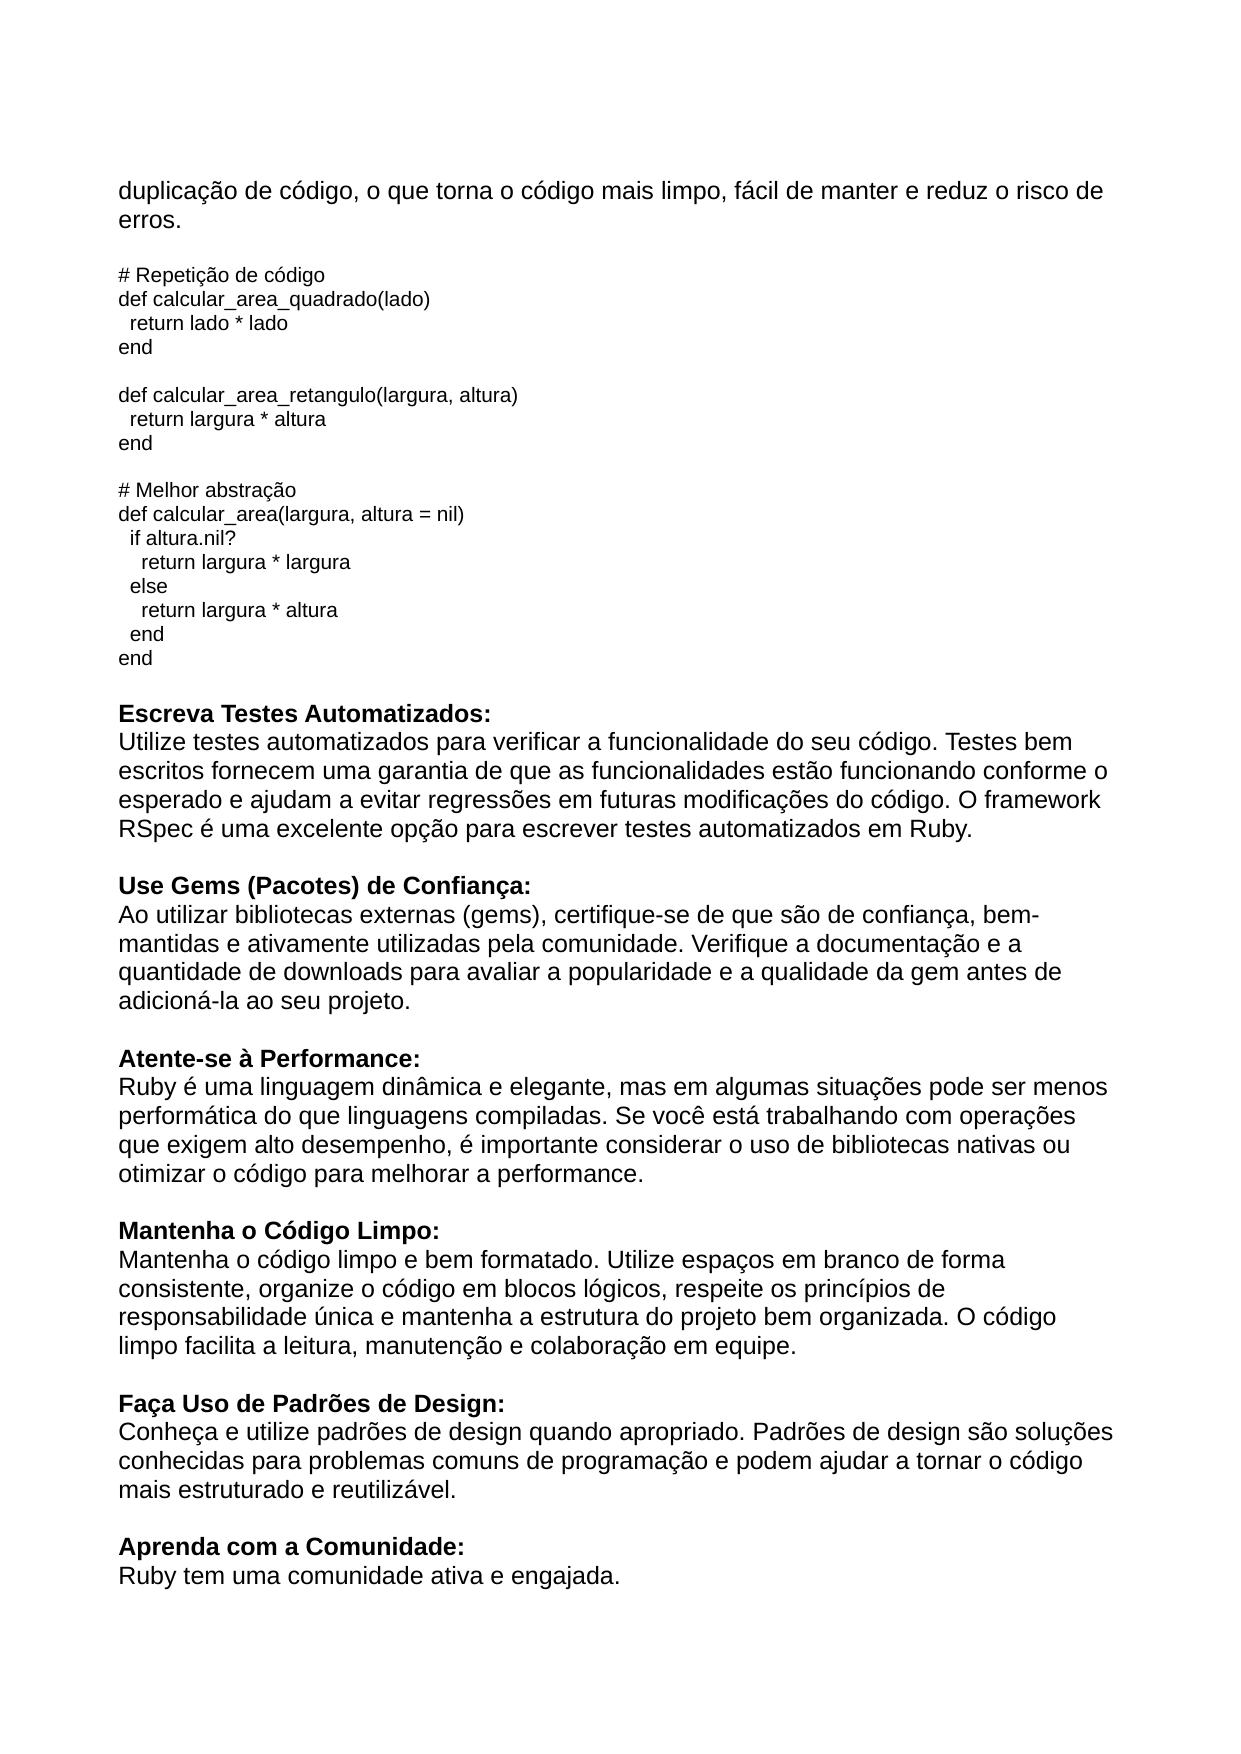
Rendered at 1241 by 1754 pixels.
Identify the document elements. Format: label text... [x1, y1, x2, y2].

text Use Gems (Pacotes) de Confiança: [118, 871, 1122, 900]
text Aprenda com a Comunidade: [118, 1532, 1122, 1561]
text # Repetição de código [118, 263, 1122, 287]
text Conheça e utilize padrões de design quando apropriado. Padrões de design são soluções conhecidas para problemas comuns de programação e podem ajudar a tornar o código mais estruturado e reutilizável. [118, 1417, 1122, 1504]
text duplicação de código, o que torna o código mais limpo, fácil de manter e reduz o risco de erros. [118, 176, 1122, 234]
text def calcular_area_retangulo(largura, altura) [118, 382, 1122, 406]
text Faça Uso de Padrões de Design: [118, 1389, 1122, 1417]
text Ruby tem uma comunidade ativa e engajada. [118, 1561, 1122, 1590]
text else [118, 574, 1122, 598]
text Ao utilizar bibliotecas externas (gems), certifique-se de que são de confiança, bem-mantidas e ativamente utilizadas pela comunidade. Verifique a documentação e a quantidade de downloads para avaliar a popularidade e a qualidade da gem antes de adicioná-la ao seu projeto. [118, 900, 1122, 1015]
text Ruby é uma linguagem dinâmica e elegante, mas em algumas situações pode ser menos performática do que linguagens compiladas. Se você está trabalhando com operações que exigem alto desempenho, é importante considerar o uso de bibliotecas nativas ou otimizar o código para melhorar a performance. [118, 1072, 1122, 1187]
text end [118, 646, 1122, 670]
text # Melhor abstração [118, 478, 1122, 502]
text end [118, 622, 1122, 646]
text return largura * largura [118, 550, 1122, 574]
text Escreva Testes Automatizados: [118, 699, 1122, 727]
text def calcular_area(largura, altura = nil) [118, 502, 1122, 526]
text end [118, 334, 1122, 358]
text end [118, 430, 1122, 454]
text return lado * lado [118, 311, 1122, 334]
text Mantenha o código limpo e bem formatado. Utilize espaços em branco de forma consistente, organize o código em blocos lógicos, respeite os princípios de responsabilidade única e mantenha a estrutura do projeto bem organizada. O código limpo facilita a leitura, manutenção e colaboração em equipe. [118, 1245, 1122, 1360]
text Utilize testes automatizados para verificar a funcionalidade do seu código. Testes bem escritos fornecem uma garantia de que as funcionalidades estão funcionando conforme o esperado e ajudam a evitar regressões em futuras modificações do código. O framework RSpec é uma excelente opção para escrever testes automatizados em Ruby. [118, 727, 1122, 842]
text return largura * altura [118, 598, 1122, 622]
text Mantenha o Código Limpo: [118, 1216, 1122, 1245]
text def calcular_area_quadrado(lado) [118, 287, 1122, 311]
text if altura.nil? [118, 526, 1122, 550]
text Atente-se à Performance: [118, 1044, 1122, 1072]
text return largura * altura [118, 406, 1122, 430]
